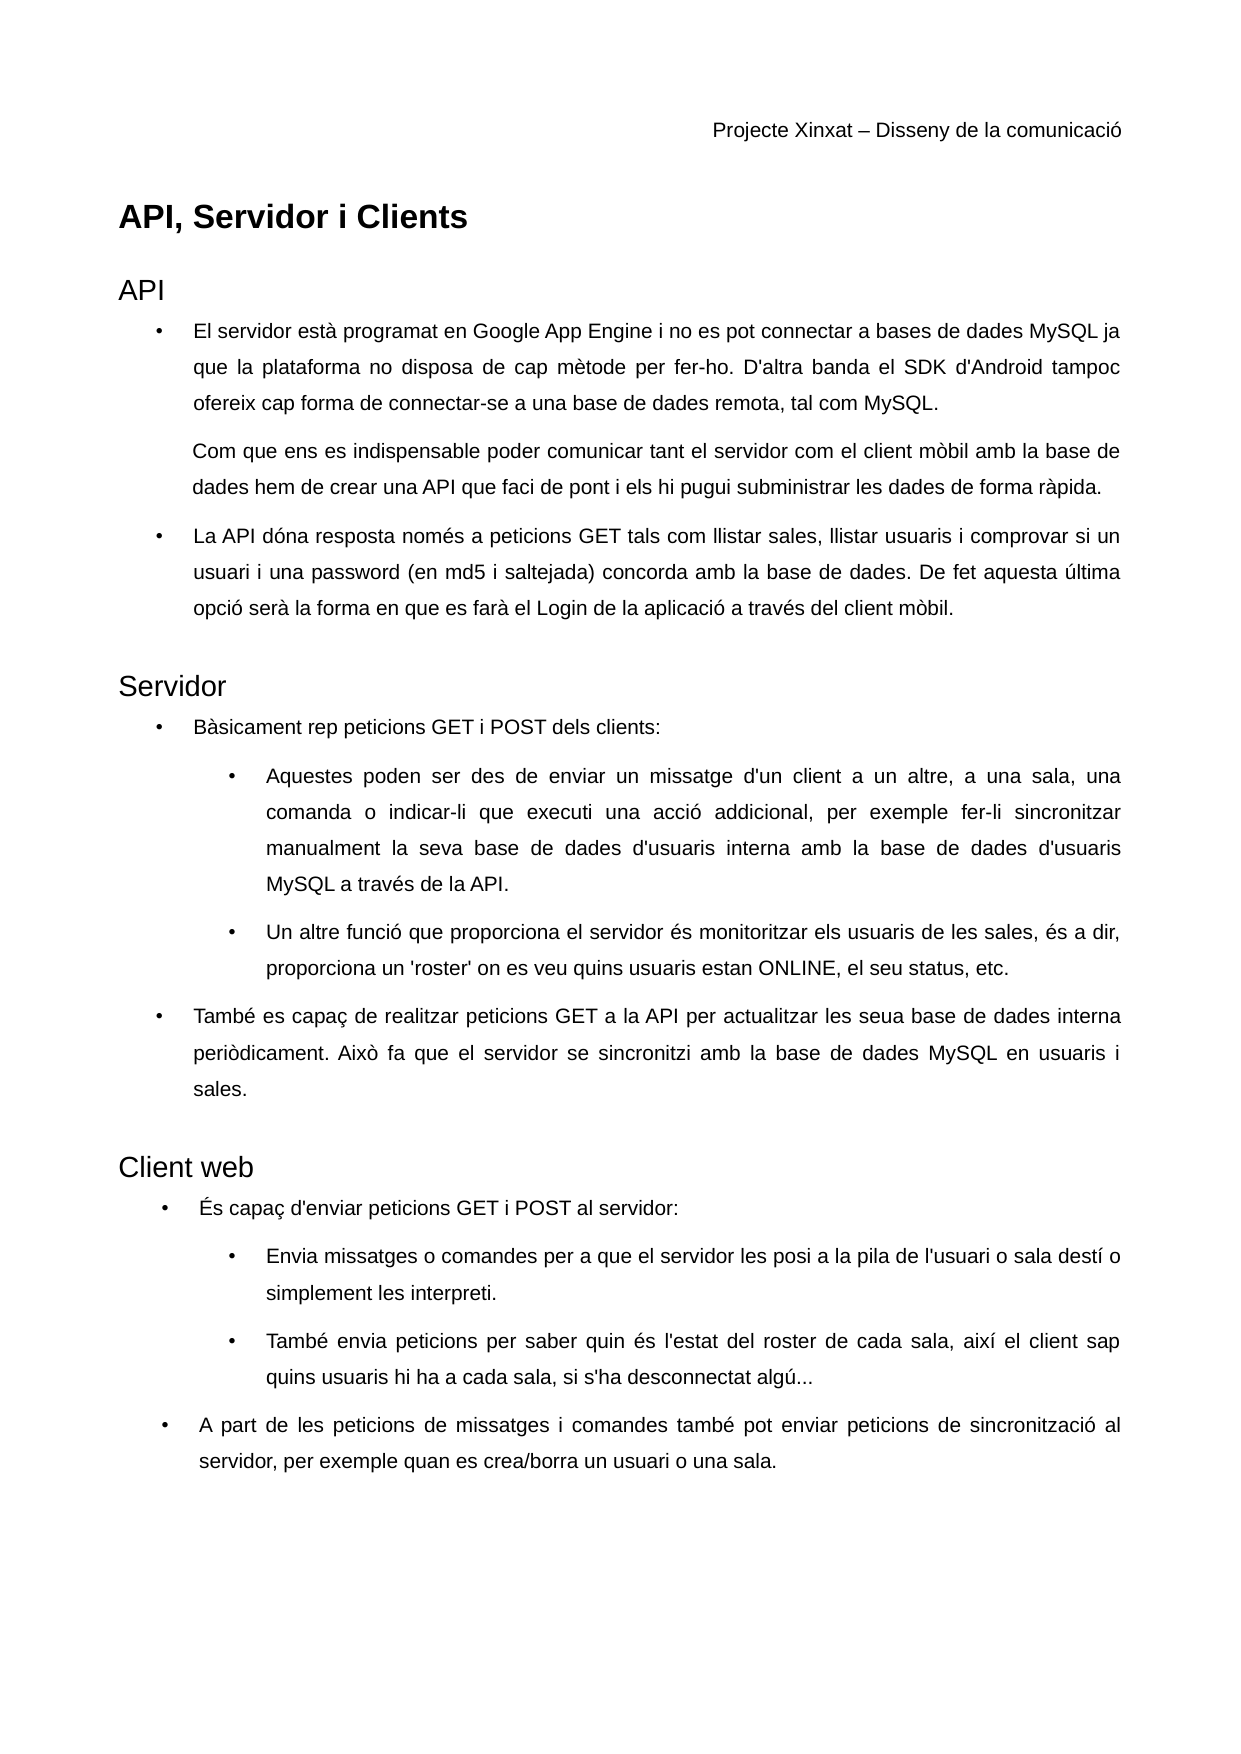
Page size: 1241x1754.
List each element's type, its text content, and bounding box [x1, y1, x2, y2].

text Com que ens es indispensable poder comunicar tant el servidor com el client mòbil amb la base de dades hem de crear una API que faci de pont i els hi pugui subministrar les dades de forma ràpida. [192, 439, 1122, 499]
list El servidor està programat en Google App Engine i no es pot connectar a bases de dades MySQL ja que la plataforma no disposa de cap mètode per fer-ho. D'altra banda el SDK d'Android tampoc ofereix cap forma de connectar-se a una base de dades remota, tal com MySQL. [156, 319, 1122, 415]
list Bàsicament rep peticions GET i POST dels clients: [156, 715, 1122, 739]
list A part de les peticions de missatges i comandes també pot enviar peticions de sincronització al servidor, per exemple quan es crea/borra un usuari o una sala. [161, 1413, 1122, 1473]
list Aquestes poden ser des de enviar un missatge d'un client a un altre, a una sala, una comanda o indicar-li que executi una acció addicional, per exemple fer-li sincronitzar manualment la seva base de dades d'usuaris interna amb la base de dades d'usuaris MySQL a través de la API. [228, 763, 1122, 895]
list La API dóna resposta només a peticions GET tals com llistar sales, llistar usuaris i comprovar si un usuari i una password (en md5 i saltejada) concorda amb la base de dades. De fet aquesta última opció serà la forma en que es farà el Login de la aplicació a través del client mòbil. [156, 523, 1122, 619]
subtitle API [118, 273, 1122, 306]
list És capaç d'enviar peticions GET i POST al servidor: [161, 1196, 1122, 1220]
subtitle Client web [118, 1150, 1122, 1183]
list Un altre funció que proporciona el servidor és monitoritzar els usuaris de les sales, és a dir, proporciona un 'roster' on es veu quins usuaris estan ONLINE, el seu status, etc. [228, 920, 1122, 980]
list També envia peticions per saber quin és l'estat del roster de cada sala, així el client sap quins usuaris hi ha a cada sala, si s'ha desconnectat algú... [228, 1329, 1122, 1389]
subtitle API, Servidor i Clients [118, 197, 1122, 235]
subtitle Servidor [118, 669, 1122, 702]
list També es capaç de realitzar peticions GET a la API per actualitzar les seua base de dades interna periòdicament. Això fa que el servidor se sincronitzi amb la base de dades MySQL en usuaris i sales. [156, 1004, 1122, 1100]
list Envia missatges o comandes per a que el servidor les posi a la pila de l'usuari o sala destí o simplement les interpreti. [228, 1244, 1122, 1304]
